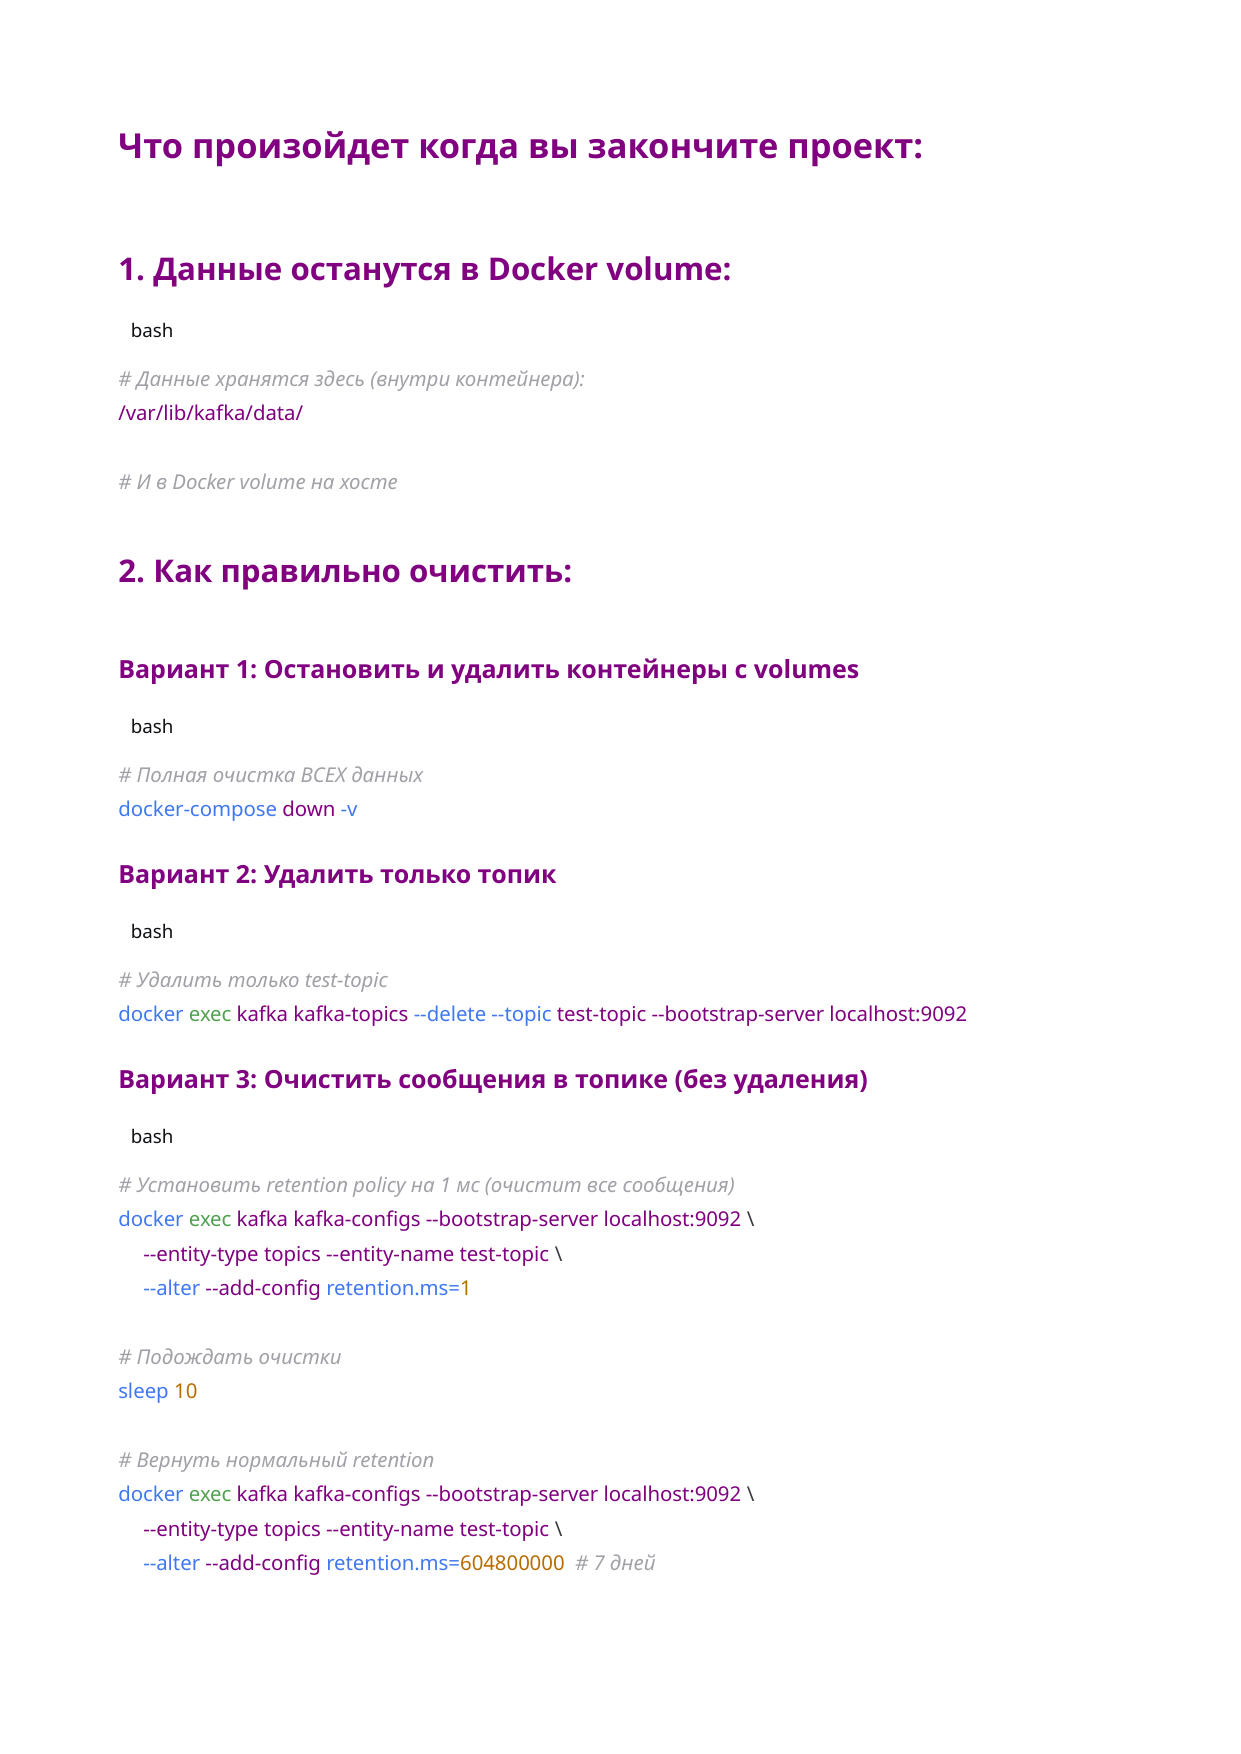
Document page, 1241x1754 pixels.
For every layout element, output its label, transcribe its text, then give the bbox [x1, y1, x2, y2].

text docker exec kafka kafka-configs --bootstrap-server localhost:9092 \ [118, 1473, 1122, 1508]
text # Вернуть нормальный retention [118, 1439, 1122, 1473]
text docker exec kafka kafka-configs --bootstrap-server localhost:9092 \ [118, 1198, 1122, 1233]
text bash [131, 315, 1122, 343]
text --alter --add-config retention.ms=1 [118, 1267, 1122, 1301]
text docker-compose down -v [118, 788, 1122, 822]
text # Удалить только test-topic [118, 959, 1122, 993]
text # И в Docker volume на хосте [118, 461, 1122, 495]
text bash [131, 1121, 1122, 1149]
subtitle Вариант 3: Очистить сообщения в топике (без удаления) [118, 1052, 1122, 1096]
text --entity-type topics --entity-name test-topic \ [118, 1508, 1122, 1542]
text docker exec kafka kafka-topics --delete --topic test-topic --bootstrap-server localhost:9092 [118, 993, 1122, 1027]
text --entity-type topics --entity-name test-topic \ [118, 1233, 1122, 1267]
text # Установить retention policy на 1 мс (очистит все сообщения) [118, 1164, 1122, 1198]
text sleep 10 [118, 1370, 1122, 1404]
subtitle 2. Как правильно очистить: [118, 545, 1122, 592]
text # Подождать очистки [118, 1336, 1122, 1370]
subtitle Вариант 1: Остановить и удалить контейнеры с volumes [118, 642, 1122, 686]
subtitle Вариант 2: Удалить только топик [118, 847, 1122, 891]
text bash [131, 916, 1122, 944]
text --alter --add-config retention.ms=604800000 # 7 дней [118, 1542, 1122, 1576]
text bash [131, 711, 1122, 739]
subtitle 1. Данные останутся в Docker volume: [118, 243, 1122, 290]
text # Данные хранятся здесь (внутри контейнера): [118, 358, 1122, 392]
text /var/lib/kafka/data/ [118, 392, 1122, 426]
subtitle Что произойдет когда вы закончите проект: [118, 118, 1122, 168]
text # Полная очистка ВСЕХ данных [118, 753, 1122, 788]
